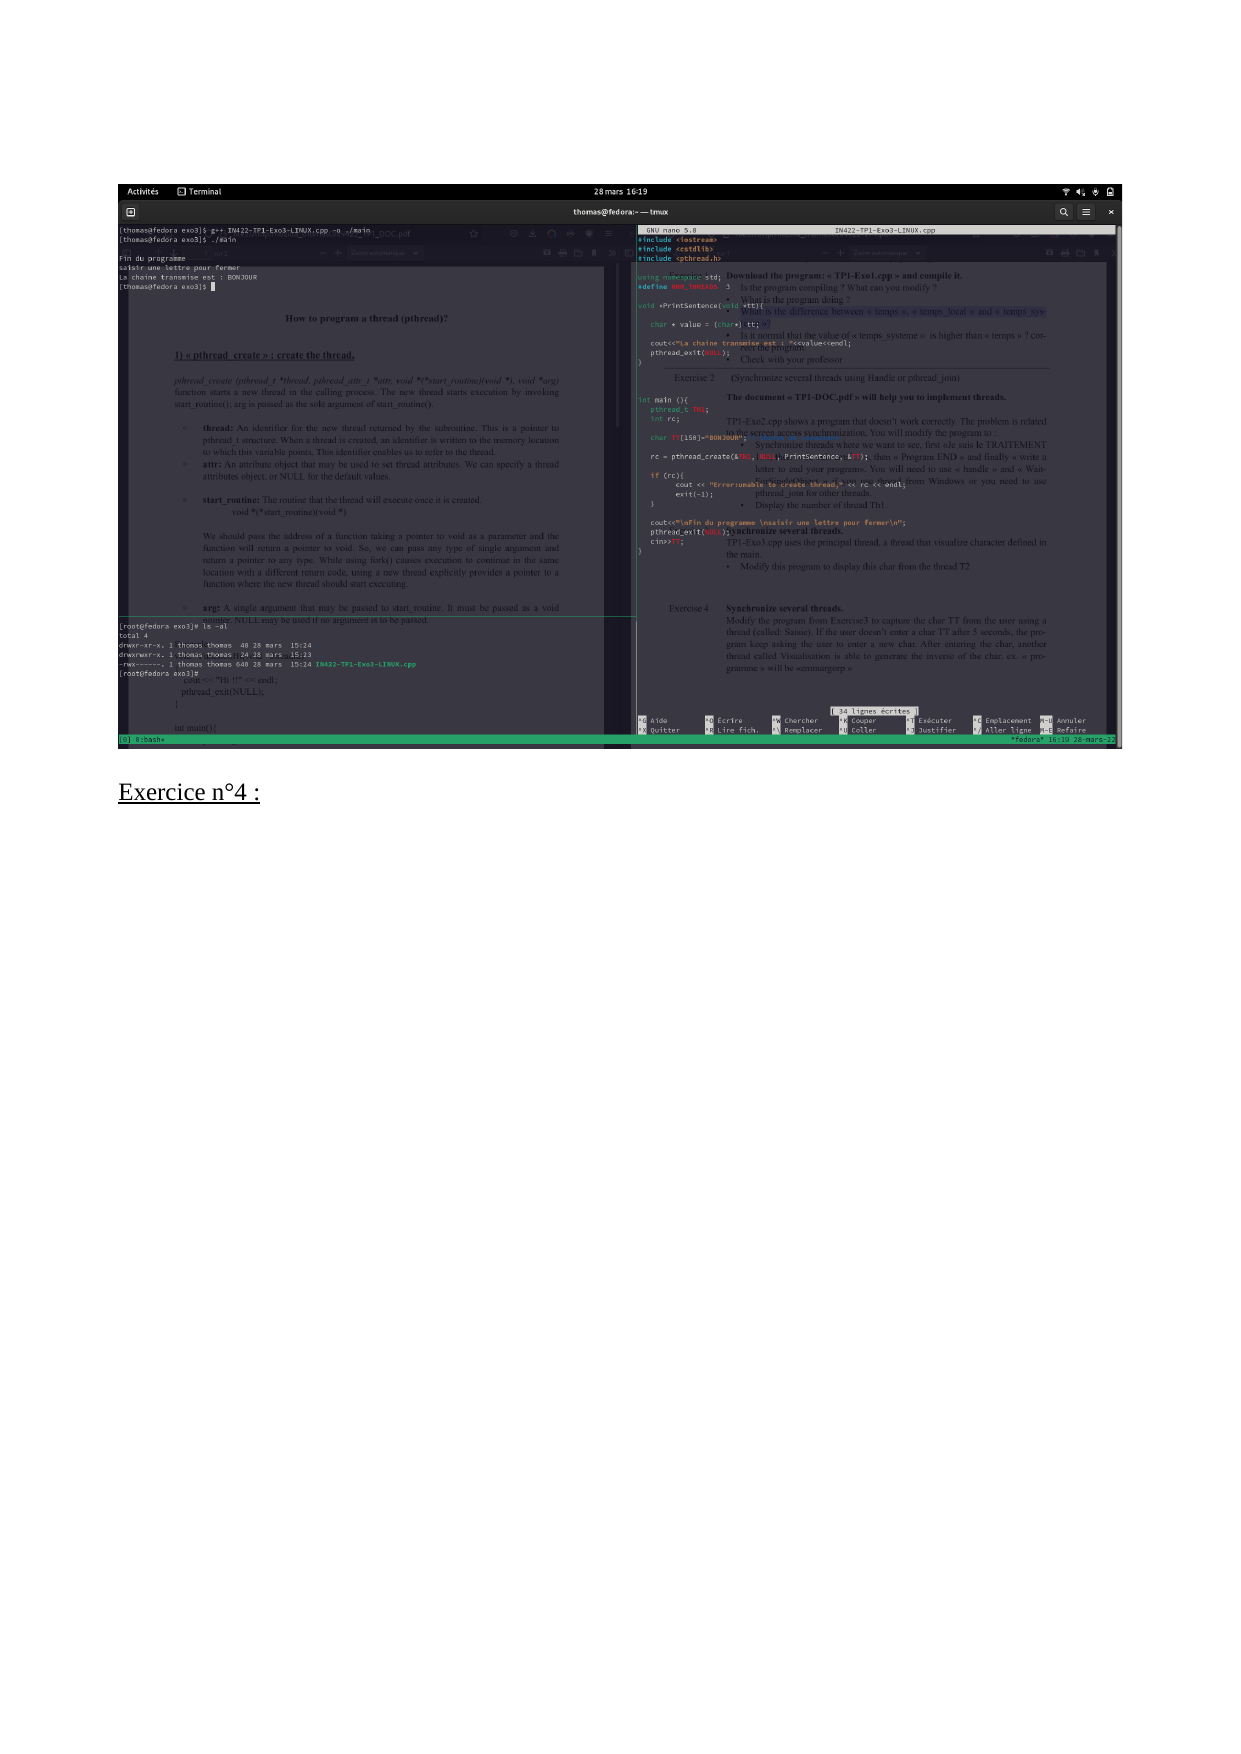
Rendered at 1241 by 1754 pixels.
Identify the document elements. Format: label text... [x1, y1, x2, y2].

text Exercice n°4 : [118, 777, 1122, 806]
picture [118, 184, 1123, 749]
